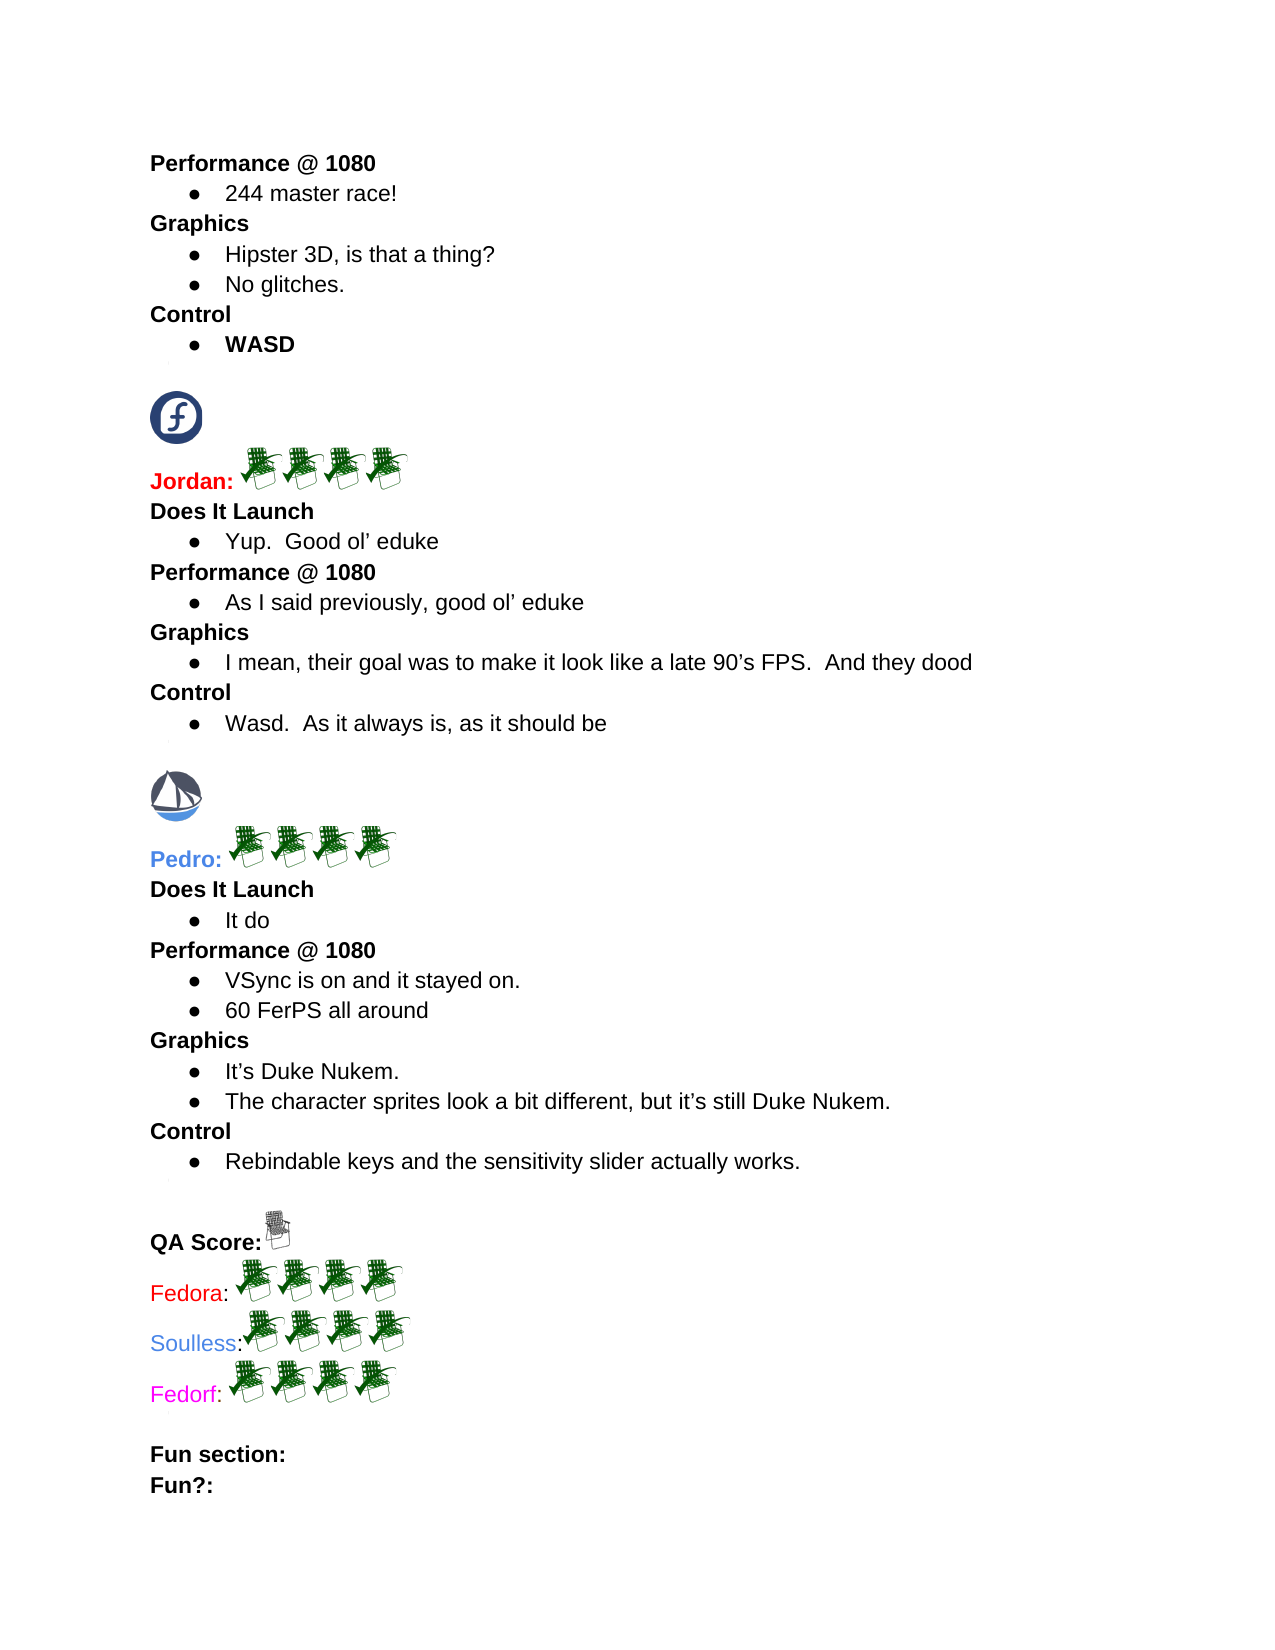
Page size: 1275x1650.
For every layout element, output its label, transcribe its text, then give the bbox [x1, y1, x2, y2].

picture [240, 447, 408, 490]
text Control [150, 301, 1125, 327]
picture [150, 770, 203, 822]
list Rebindable keys and the sensitivity slider actually works. [187, 1148, 1125, 1175]
list Hipster 3D, is that a thing? [187, 241, 1125, 267]
text Jordan: [150, 392, 1125, 494]
picture [242, 1310, 411, 1352]
picture [150, 391, 203, 444]
list 244 master race! [187, 180, 1125, 207]
text Does It Launch [150, 498, 1125, 524]
text Control [150, 1118, 1125, 1144]
list 60 FerPS all around [187, 997, 1125, 1024]
list As I said previously, good ol’ eduke [187, 589, 1125, 615]
text Graphics [150, 210, 1125, 237]
text Performance @ 1080 [150, 150, 1125, 176]
text Fun section: [150, 1441, 1125, 1468]
text Pedro: [150, 770, 1125, 873]
list WASD [187, 331, 1125, 358]
text Fedora: Soulless: Fedorf: [150, 1259, 1125, 1407]
list The character sprites look a bit different, but it’s still Duke Nukem. [187, 1088, 1125, 1114]
list It do [187, 907, 1125, 933]
picture [235, 1259, 403, 1302]
text Performance @ 1080 [150, 558, 1125, 585]
list Wasd. As it always is, as it should be [187, 709, 1125, 736]
list VSync is on and it stayed on. [187, 967, 1125, 993]
picture [262, 1208, 294, 1251]
picture [228, 1360, 397, 1403]
list No glitches. [187, 271, 1125, 297]
text Graphics [150, 619, 1125, 645]
list I mean, their goal was to make it look like a late 90’s FPS. And they dood [187, 649, 1125, 676]
picture [228, 826, 397, 868]
text Does It Launch [150, 876, 1125, 903]
list Yup. Good ol’ eduke [187, 528, 1125, 555]
text Graphics [150, 1027, 1125, 1054]
text QA Score: [150, 1209, 1125, 1256]
text Control [150, 679, 1125, 706]
text Performance @ 1080 [150, 937, 1125, 963]
list It’s Duke Nukem. [187, 1058, 1125, 1084]
text Fun?: [150, 1472, 1125, 1498]
